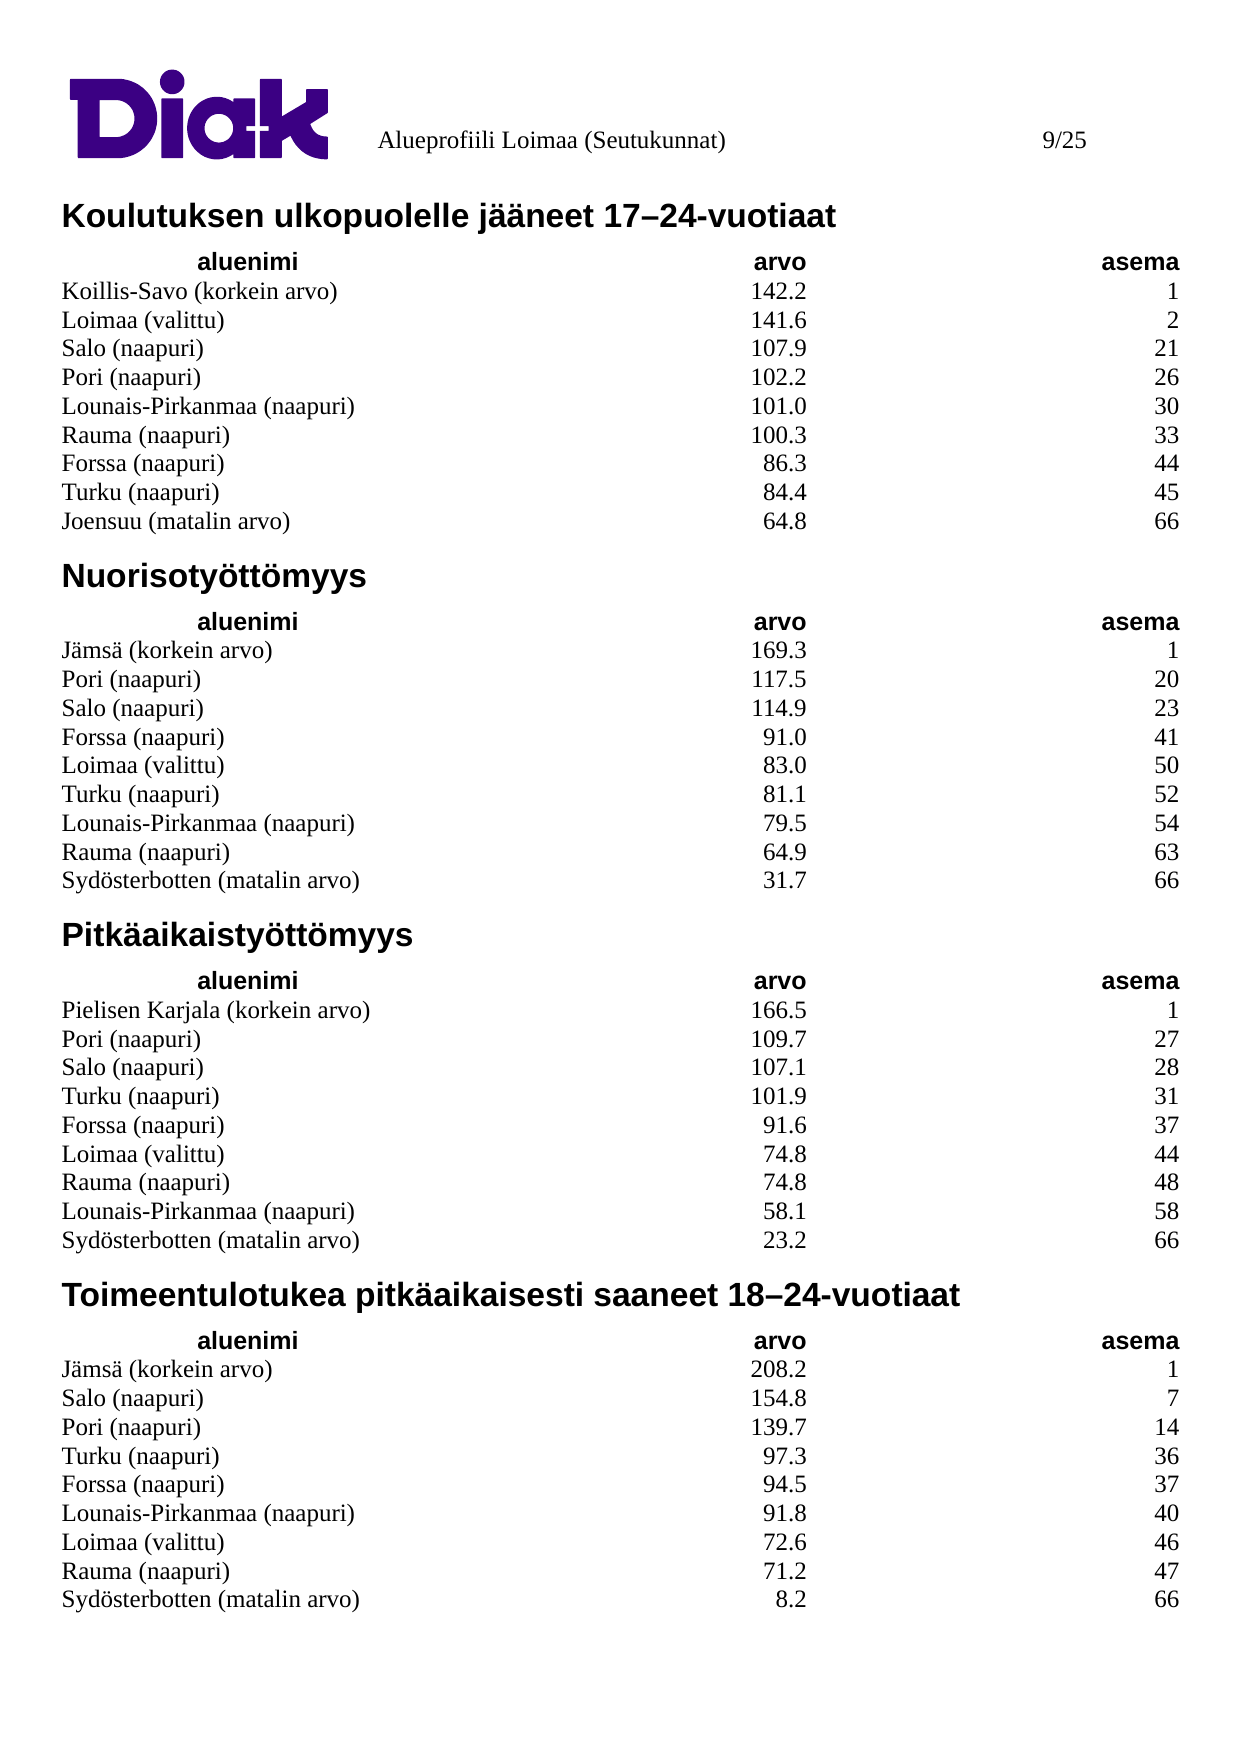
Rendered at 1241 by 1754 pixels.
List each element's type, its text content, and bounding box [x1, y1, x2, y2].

table_cell Sydösterbotten (matalin arvo) [61, 1225, 434, 1254]
table_cell 27 [806, 1024, 1179, 1052]
table_cell Forssa (naapuri) [61, 1470, 434, 1498]
table_cell 208.2 [434, 1355, 806, 1383]
table_cell 58.1 [434, 1196, 806, 1225]
table_cell 47 [806, 1556, 1179, 1584]
subtitle Toimeentulotukea pitkäaikaisesti saaneet 18–24-vuotiaat [61, 1274, 1179, 1313]
table_cell Loimaa (valittu) [61, 1527, 434, 1556]
table_cell 79.5 [434, 808, 806, 837]
table_cell 102.2 [434, 362, 806, 391]
table_cell Forssa (naapuri) [61, 1110, 434, 1139]
table_cell 107.1 [434, 1053, 806, 1081]
table_cell 14 [806, 1412, 1179, 1441]
table_header aluenimi [61, 1326, 434, 1354]
table_cell 44 [806, 449, 1179, 477]
table_cell 54 [806, 808, 1179, 837]
table_cell 50 [806, 751, 1179, 779]
table_cell 91.0 [434, 722, 806, 751]
table_cell Pori (naapuri) [61, 362, 434, 391]
table_header arvo [434, 1326, 806, 1354]
subtitle Nuorisotyöttömyys [61, 556, 1179, 594]
table_cell Turku (naapuri) [61, 1441, 434, 1469]
table_cell Pori (naapuri) [61, 1024, 434, 1052]
table_cell Jämsä (korkein arvo) [61, 636, 434, 664]
table_cell 45 [806, 477, 1179, 506]
table_cell Loimaa (valittu) [61, 751, 434, 779]
table_cell Salo (naapuri) [61, 1383, 434, 1412]
table_cell Pori (naapuri) [61, 664, 434, 693]
table_cell 66 [806, 506, 1179, 535]
table_cell 139.7 [434, 1412, 806, 1441]
table_cell Lounais-Pirkanmaa (naapuri) [61, 808, 434, 837]
table_cell 41 [806, 722, 1179, 751]
table_cell 46 [806, 1527, 1179, 1556]
table_cell 23.2 [434, 1225, 806, 1254]
table_cell 141.6 [434, 305, 806, 333]
table_cell 94.5 [434, 1470, 806, 1498]
table_header asema [806, 607, 1179, 636]
table_cell 8.2 [434, 1585, 806, 1613]
table_cell 84.4 [434, 477, 806, 506]
table_cell 107.9 [434, 334, 806, 362]
table_cell 1 [806, 636, 1179, 664]
subtitle Koulutuksen ulkopuolelle jääneet 17–24-vuotiaat [61, 196, 1179, 235]
table_cell 66 [806, 1585, 1179, 1613]
table_cell 44 [806, 1139, 1179, 1167]
table_cell Pielisen Karjala (korkein arvo) [61, 995, 434, 1024]
table_cell 91.6 [434, 1110, 806, 1139]
table_cell Turku (naapuri) [61, 1081, 434, 1110]
table_header asema [806, 1326, 1179, 1354]
table_cell 101.0 [434, 391, 806, 420]
table_cell 37 [806, 1110, 1179, 1139]
table_cell 28 [806, 1053, 1179, 1081]
table_cell 31.7 [434, 866, 806, 894]
table_cell 1 [806, 995, 1179, 1024]
table_cell 7 [806, 1383, 1179, 1412]
table_cell Salo (naapuri) [61, 334, 434, 362]
table_cell 74.8 [434, 1168, 806, 1196]
table_cell 166.5 [434, 995, 806, 1024]
table_cell 114.9 [434, 693, 806, 722]
subtitle Pitkäaikaistyöttömyys [61, 915, 1179, 954]
table_cell Loimaa (valittu) [61, 305, 434, 333]
table_cell Loimaa (valittu) [61, 1139, 434, 1167]
table_cell 31 [806, 1081, 1179, 1110]
table_cell 169.3 [434, 636, 806, 664]
table_cell 40 [806, 1498, 1179, 1527]
table_cell 2 [806, 305, 1179, 333]
table_cell 74.8 [434, 1139, 806, 1167]
table_cell 86.3 [434, 449, 806, 477]
table_cell 66 [806, 866, 1179, 894]
table_cell 154.8 [434, 1383, 806, 1412]
table_cell Forssa (naapuri) [61, 449, 434, 477]
table_cell Rauma (naapuri) [61, 837, 434, 866]
table_cell 33 [806, 420, 1179, 448]
table_cell Rauma (naapuri) [61, 1168, 434, 1196]
table_cell Salo (naapuri) [61, 1053, 434, 1081]
table_cell 63 [806, 837, 1179, 866]
table_cell 142.2 [434, 276, 806, 305]
table_cell Forssa (naapuri) [61, 722, 434, 751]
table_header aluenimi [61, 247, 434, 276]
table_cell 64.8 [434, 506, 806, 535]
table_cell 83.0 [434, 751, 806, 779]
table_cell 117.5 [434, 664, 806, 693]
table_cell 100.3 [434, 420, 806, 448]
table_cell 101.9 [434, 1081, 806, 1110]
table_cell 1 [806, 1355, 1179, 1383]
table_header arvo [434, 247, 806, 276]
table_cell 26 [806, 362, 1179, 391]
table_cell Rauma (naapuri) [61, 420, 434, 448]
table_cell 20 [806, 664, 1179, 693]
table_cell 71.2 [434, 1556, 806, 1584]
table_cell 72.6 [434, 1527, 806, 1556]
table_header arvo [434, 966, 806, 995]
table_cell 64.9 [434, 837, 806, 866]
table_cell Lounais-Pirkanmaa (naapuri) [61, 391, 434, 420]
table_cell Sydösterbotten (matalin arvo) [61, 1585, 434, 1613]
table_cell 66 [806, 1225, 1179, 1254]
table_cell Turku (naapuri) [61, 779, 434, 808]
table_cell 37 [806, 1470, 1179, 1498]
table_header aluenimi [61, 607, 434, 636]
table_header asema [806, 966, 1179, 995]
table_header arvo [434, 607, 806, 636]
table_cell Joensuu (matalin arvo) [61, 506, 434, 535]
table_cell 91.8 [434, 1498, 806, 1527]
table_cell 30 [806, 391, 1179, 420]
table_cell Lounais-Pirkanmaa (naapuri) [61, 1196, 434, 1225]
table_header aluenimi [61, 966, 434, 995]
table_cell Lounais-Pirkanmaa (naapuri) [61, 1498, 434, 1527]
table_cell 81.1 [434, 779, 806, 808]
table_cell Turku (naapuri) [61, 477, 434, 506]
table_cell 58 [806, 1196, 1179, 1225]
table_cell 52 [806, 779, 1179, 808]
table_cell Rauma (naapuri) [61, 1556, 434, 1584]
table_cell Koillis-Savo (korkein arvo) [61, 276, 434, 305]
table_cell 109.7 [434, 1024, 806, 1052]
table_cell 48 [806, 1168, 1179, 1196]
table_cell Pori (naapuri) [61, 1412, 434, 1441]
table_cell Jämsä (korkein arvo) [61, 1355, 434, 1383]
table_cell 36 [806, 1441, 1179, 1469]
table_cell Sydösterbotten (matalin arvo) [61, 866, 434, 894]
table_header asema [806, 247, 1179, 276]
table_cell 21 [806, 334, 1179, 362]
table_cell 97.3 [434, 1441, 806, 1469]
table_cell Salo (naapuri) [61, 693, 434, 722]
table_cell 23 [806, 693, 1179, 722]
table_cell 1 [806, 276, 1179, 305]
